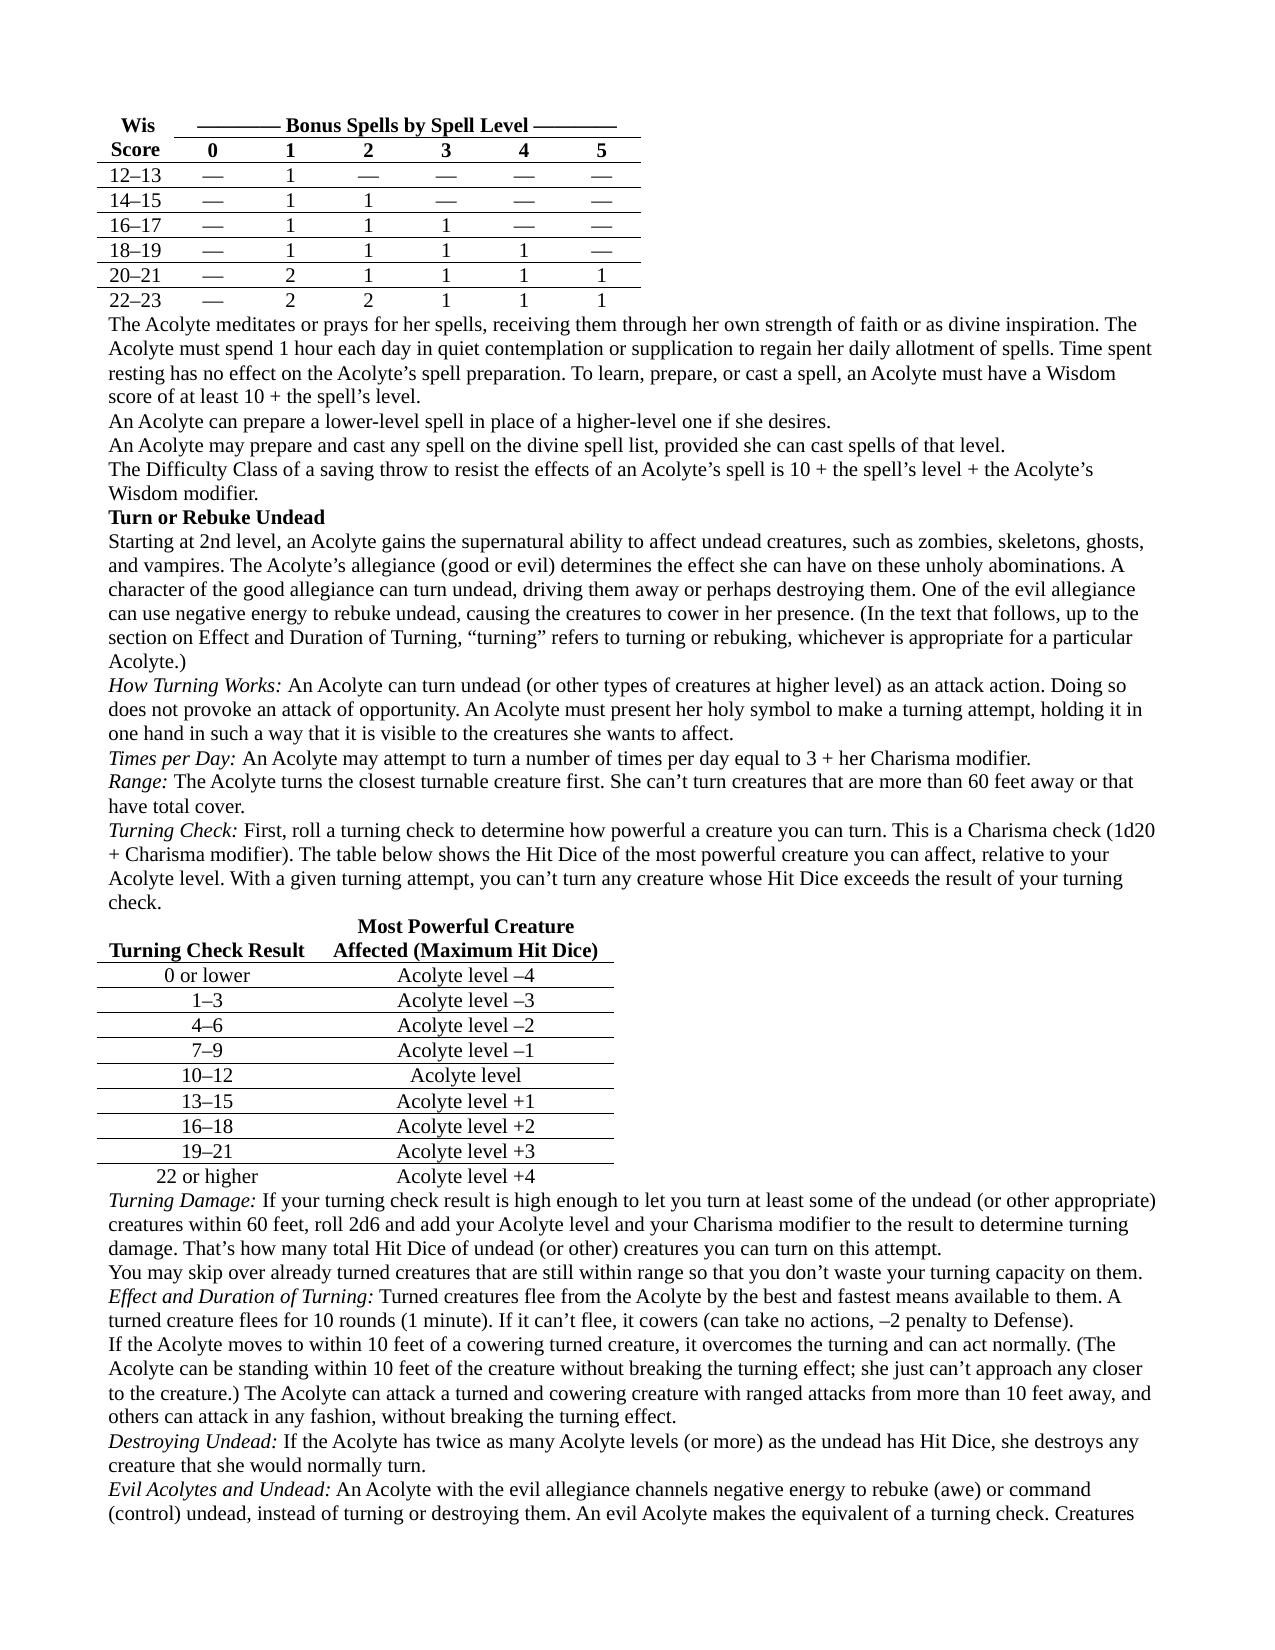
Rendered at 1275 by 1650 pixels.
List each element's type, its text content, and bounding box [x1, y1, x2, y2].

table_cell 4 [485, 138, 563, 162]
table_cell 1 [563, 263, 641, 287]
table_cell 18–19 [97, 238, 174, 262]
table_cell — [563, 163, 641, 187]
table_cell — [485, 163, 563, 187]
table_cell 1 [407, 263, 485, 287]
text Evil Acolytes and Undead: An Acolyte with the evil allegiance channels negative energy to rebuke (awe) or command (control) undead, instead of turning or destroying them. An evil Acolyte makes the equivalent of a turning check. Creatures [108, 1477, 1162, 1525]
table_cell 22–23 [97, 288, 174, 312]
table_cell 1 [485, 238, 563, 262]
table_cell 10–12 [97, 1064, 317, 1087]
text Turning Damage: If your turning check result is high enough to let you turn at least some of the undead (or other appropriate) creatures within 60 feet, roll 2d6 and add your Acolyte level and your Charisma modifier to the result to determine turning damage. That’s how many total Hit Dice of undead (or other) creatures you can turn on this attempt. [108, 1188, 1162, 1260]
table_header Most Powerful Creature Affected (Maximum Hit Dice) [317, 914, 614, 962]
table_cell Acolyte level +3 [317, 1139, 614, 1163]
table_cell 1 [251, 238, 329, 262]
table_cell 14–15 [97, 188, 174, 212]
table_cell 1–3 [97, 988, 317, 1012]
table_cell Acolyte level [317, 1064, 614, 1087]
table_cell 1 [329, 263, 407, 287]
table_cell — [563, 238, 641, 262]
text How Turning Works: An Acolyte can turn undead (or other types of creatures at higher level) as an attack action. Doing so does not provoke an attack of opportunity. An Acolyte must present her holy symbol to make a turning attempt, holding it in one hand in such a way that it is visible to the creatures she wants to affect. [108, 673, 1162, 745]
table_cell Acolyte level –1 [317, 1038, 614, 1062]
table_cell Acolyte level +4 [317, 1164, 614, 1188]
table_cell 2 [329, 138, 407, 162]
table_cell — [485, 188, 563, 212]
table_cell 1 [407, 213, 485, 237]
table_cell 5 [563, 138, 641, 162]
table_cell — [174, 163, 251, 187]
table_cell Acolyte level –3 [317, 988, 614, 1012]
text Range: The Acolyte turns the closest turnable creature first. She can’t turn creatures that are more than 60 feet away or that have total cover. [108, 769, 1162, 818]
table_cell 19–21 [97, 1139, 317, 1163]
table_cell 2 [329, 288, 407, 312]
table_cell 1 [329, 213, 407, 237]
text Effect and Duration of Turning: Turned creatures flee from the Acolyte by the best and fastest means available to them. A turned creature flees for 10 rounds (1 minute). If it can’t flee, it cowers (can take no actions, –2 penalty to Defense). [108, 1284, 1162, 1332]
table_cell 1 [407, 288, 485, 312]
text Turning Check: First, roll a turning check to determine how powerful a creature you can turn. This is a Charisma check (1d20 + Charisma modifier). The table below shows the Hit Dice of the most powerful creature you can affect, relative to your Acolyte level. With a given turning attempt, you can’t turn any creature whose Hit Dice exceeds the result of your turning check. [108, 818, 1162, 914]
table_cell — [174, 288, 251, 312]
table_cell 1 [485, 263, 563, 287]
table_cell — [563, 213, 641, 237]
table_cell — [563, 188, 641, 212]
text An Acolyte may prepare and cast any spell on the divine spell list, provided she can cast spells of that level. [108, 433, 1162, 457]
text The Difficulty Class of a saving throw to resist the effects of an Acolyte’s spell is 10 + the spell’s level + the Acolyte’s Wisdom modifier. [108, 457, 1162, 505]
table_cell 1 [485, 288, 563, 312]
subtitle Turn or Rebuke Undead [108, 505, 1162, 529]
table_cell 1 [251, 163, 329, 187]
table_cell — [407, 163, 485, 187]
text Starting at 2nd level, an Acolyte gains the supernatural ability to affect undead creatures, such as zombies, skeletons, ghosts, and vampires. The Acolyte’s allegiance (good or evil) determines the effect she can have on these unholy abominations. A character of the good allegiance can turn undead, driving them away or perhaps destroying them. One of the evil allegiance can use negative energy to rebuke undead, causing the creatures to cower in her presence. (In the text that follows, up to the section on Effect and Duration of Turning, “turning” refers to turning or rebuking, whichever is appropriate for a particular Acolyte.) [108, 529, 1162, 673]
table_cell 1 [563, 288, 641, 312]
text Times per Day: An Acolyte may attempt to turn a number of times per day equal to 3 + her Charisma modifier. [108, 745, 1162, 769]
table_cell — [329, 163, 407, 187]
table_cell 16–17 [97, 213, 174, 237]
table_header Wis Score [97, 113, 174, 162]
text You may skip over already turned creatures that are still within range so that you don’t waste your turning capacity on them. [108, 1260, 1162, 1284]
table_cell 2 [251, 263, 329, 287]
table_cell 3 [407, 138, 485, 162]
table_cell 1 [251, 138, 329, 162]
table_cell 13–15 [97, 1089, 317, 1113]
table_header ———— Bonus Spells by Spell Level ———— [174, 113, 641, 137]
table_cell — [174, 238, 251, 262]
table_cell 1 [251, 213, 329, 237]
table_cell 0 or lower [97, 963, 317, 987]
table_cell — [485, 213, 563, 237]
table_cell — [174, 213, 251, 237]
text An Acolyte can prepare a lower-level spell in place of a higher-level one if she desires. [108, 408, 1162, 433]
table_cell 16–18 [97, 1114, 317, 1138]
table_cell — [407, 188, 485, 212]
table_cell 1 [251, 188, 329, 212]
table_cell 2 [251, 288, 329, 312]
table_cell 22 or higher [97, 1164, 317, 1188]
text The Acolyte meditates or prays for her spells, receiving them through her own strength of faith or as divine inspiration. The Acolyte must spend 1 hour each day in quiet contemplation or supplication to regain her daily allotment of spells. Time spent resting has no effect on the Acolyte’s spell preparation. To learn, prepare, or cast a spell, an Acolyte must have a Wisdom score of at least 10 + the spell’s level. [108, 312, 1162, 408]
table_cell 4–6 [97, 1013, 317, 1037]
table_cell 1 [407, 238, 485, 262]
table_cell Acolyte level –2 [317, 1013, 614, 1037]
text If the Acolyte moves to within 10 feet of a cowering turned creature, it overcomes the turning and can act normally. (The Acolyte can be standing within 10 feet of the creature without breaking the turning effect; she just can’t approach any closer to the creature.) The Acolyte can attack a turned and cowering creature with ranged attacks from more than 10 feet away, and others can attack in any fashion, without breaking the turning effect. [108, 1332, 1162, 1428]
table_cell 20–21 [97, 263, 174, 287]
table_cell 12–13 [97, 163, 174, 187]
table_cell 0 [174, 138, 251, 162]
table_cell — [174, 263, 251, 287]
table_cell — [174, 188, 251, 212]
table_cell Acolyte level +1 [317, 1089, 614, 1113]
table_cell 7–9 [97, 1038, 317, 1062]
text Destroying Undead: If the Acolyte has twice as many Acolyte levels (or more) as the undead has Hit Dice, she destroys any creature that she would normally turn. [108, 1428, 1162, 1477]
table_cell Acolyte level –4 [317, 963, 614, 987]
table_cell 1 [329, 188, 407, 212]
table_cell Acolyte level +2 [317, 1114, 614, 1138]
table_header Turning Check Result [97, 914, 317, 962]
table_cell 1 [329, 238, 407, 262]
